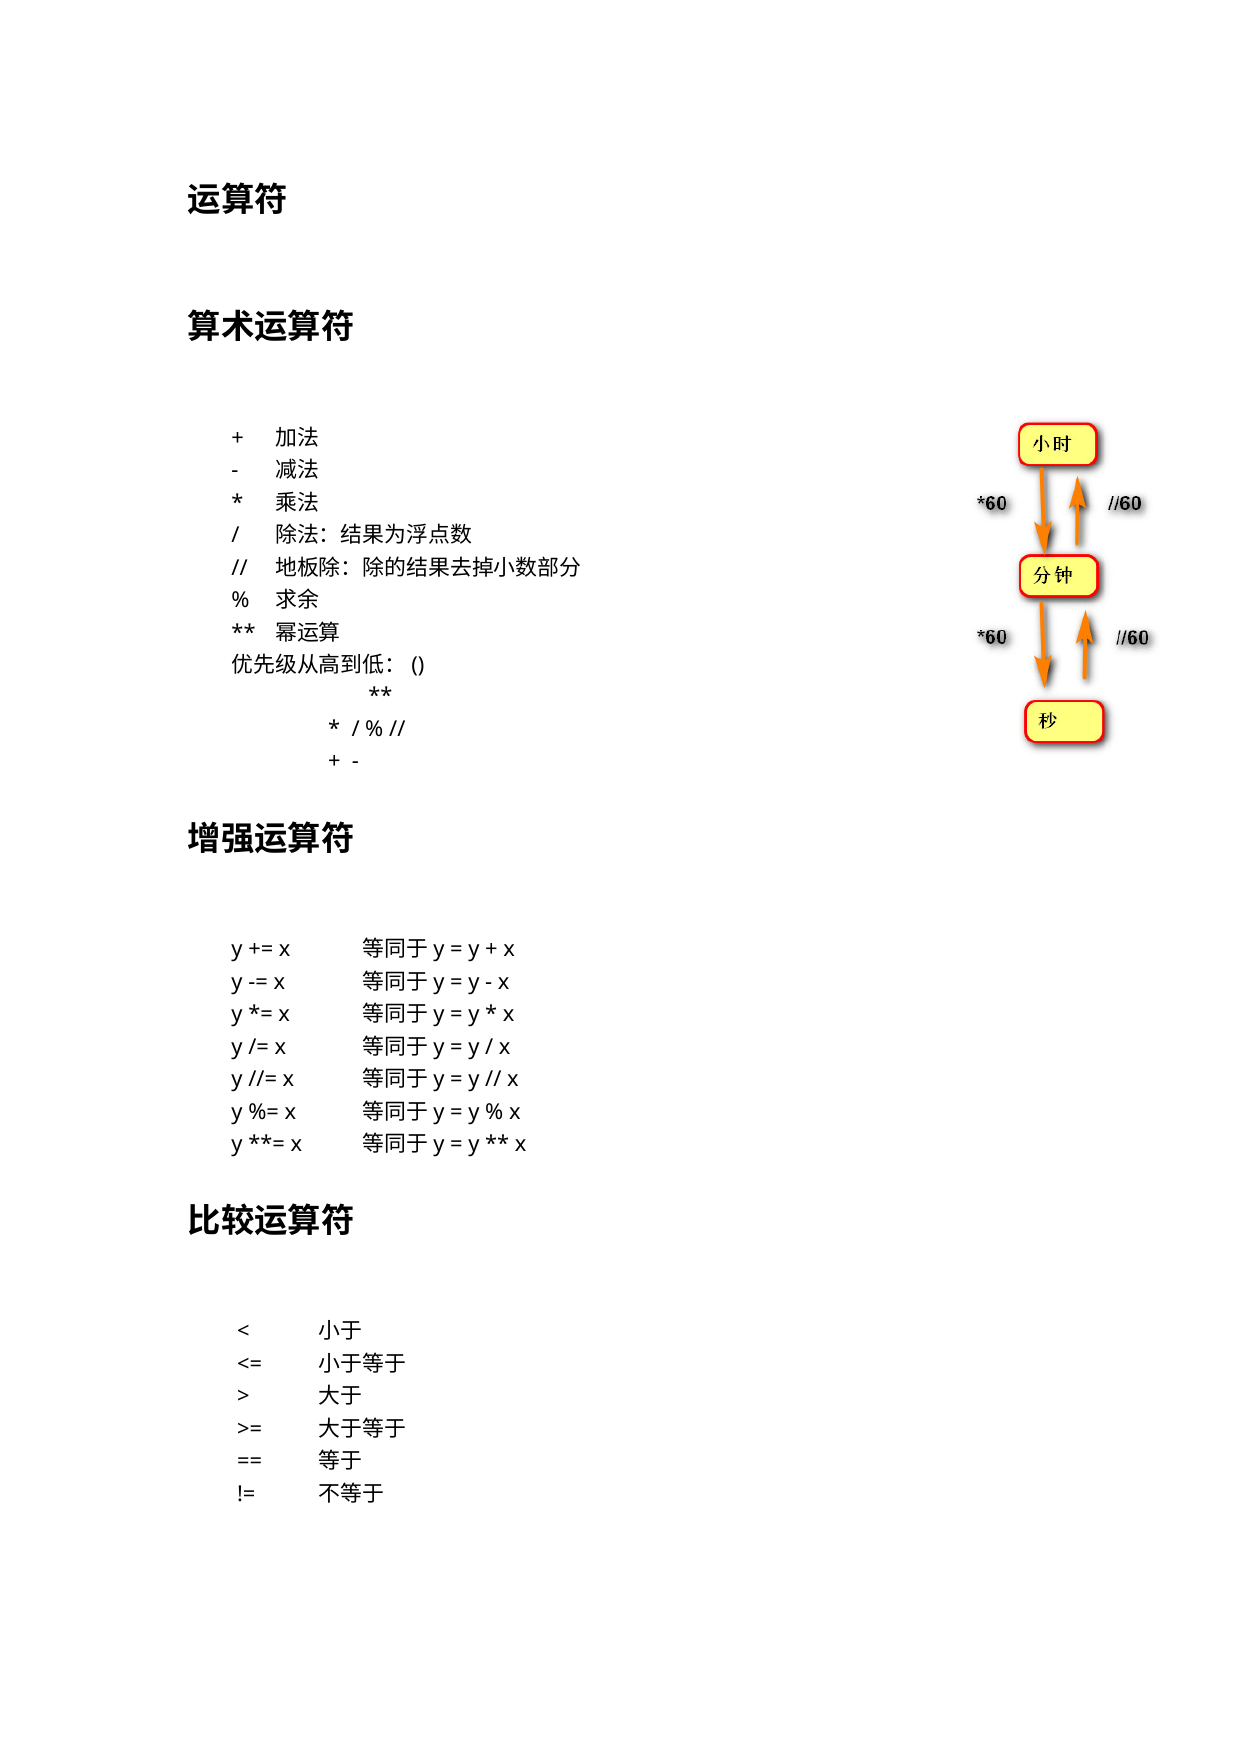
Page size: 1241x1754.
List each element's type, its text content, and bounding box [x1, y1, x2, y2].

subtitle 增强运算符 [187, 804, 1053, 869]
text == 等于 [187, 1443, 1053, 1475]
subtitle 算术运算符 [187, 292, 1053, 357]
text + - [187, 744, 920, 777]
subtitle 比较运算符 [187, 1186, 1053, 1251]
text y //= x 等同于 y = y // x [187, 1061, 1053, 1093]
text ** 幂运算 [231, 614, 920, 647]
text % 求余 [231, 582, 920, 614]
text * / % // [187, 712, 920, 744]
text + 加法 [187, 419, 920, 452]
text y += x 等同于 y = y + x [187, 931, 1053, 963]
text != 不等于 [187, 1475, 1053, 1508]
text y **= x 等同于 y = y ** x [187, 1126, 1053, 1158]
text > 大于 [187, 1378, 1053, 1410]
text < 小于 [187, 1313, 1053, 1345]
text >= 大于等于 [187, 1410, 1053, 1443]
text y %= x 等同于 y = y % x [187, 1093, 1053, 1126]
text * 乘法 [187, 484, 920, 517]
text y *= x 等同于 y = y * x [187, 996, 1053, 1028]
text - 减法 [187, 452, 920, 484]
text y /= x 等同于 y = y / x [187, 1028, 1053, 1061]
text y -= x 等同于 y = y - x [187, 963, 1053, 996]
subtitle 运算符 [187, 165, 1053, 230]
text ** [187, 679, 920, 712]
text / 除法：结果为浮点数 [187, 517, 920, 549]
text // 地板除：除的结果去掉小数部分 [231, 549, 920, 582]
text <= 小于等于 [187, 1345, 1053, 1378]
picture [920, 381, 1189, 825]
text 优先级从高到低： () [187, 647, 920, 679]
